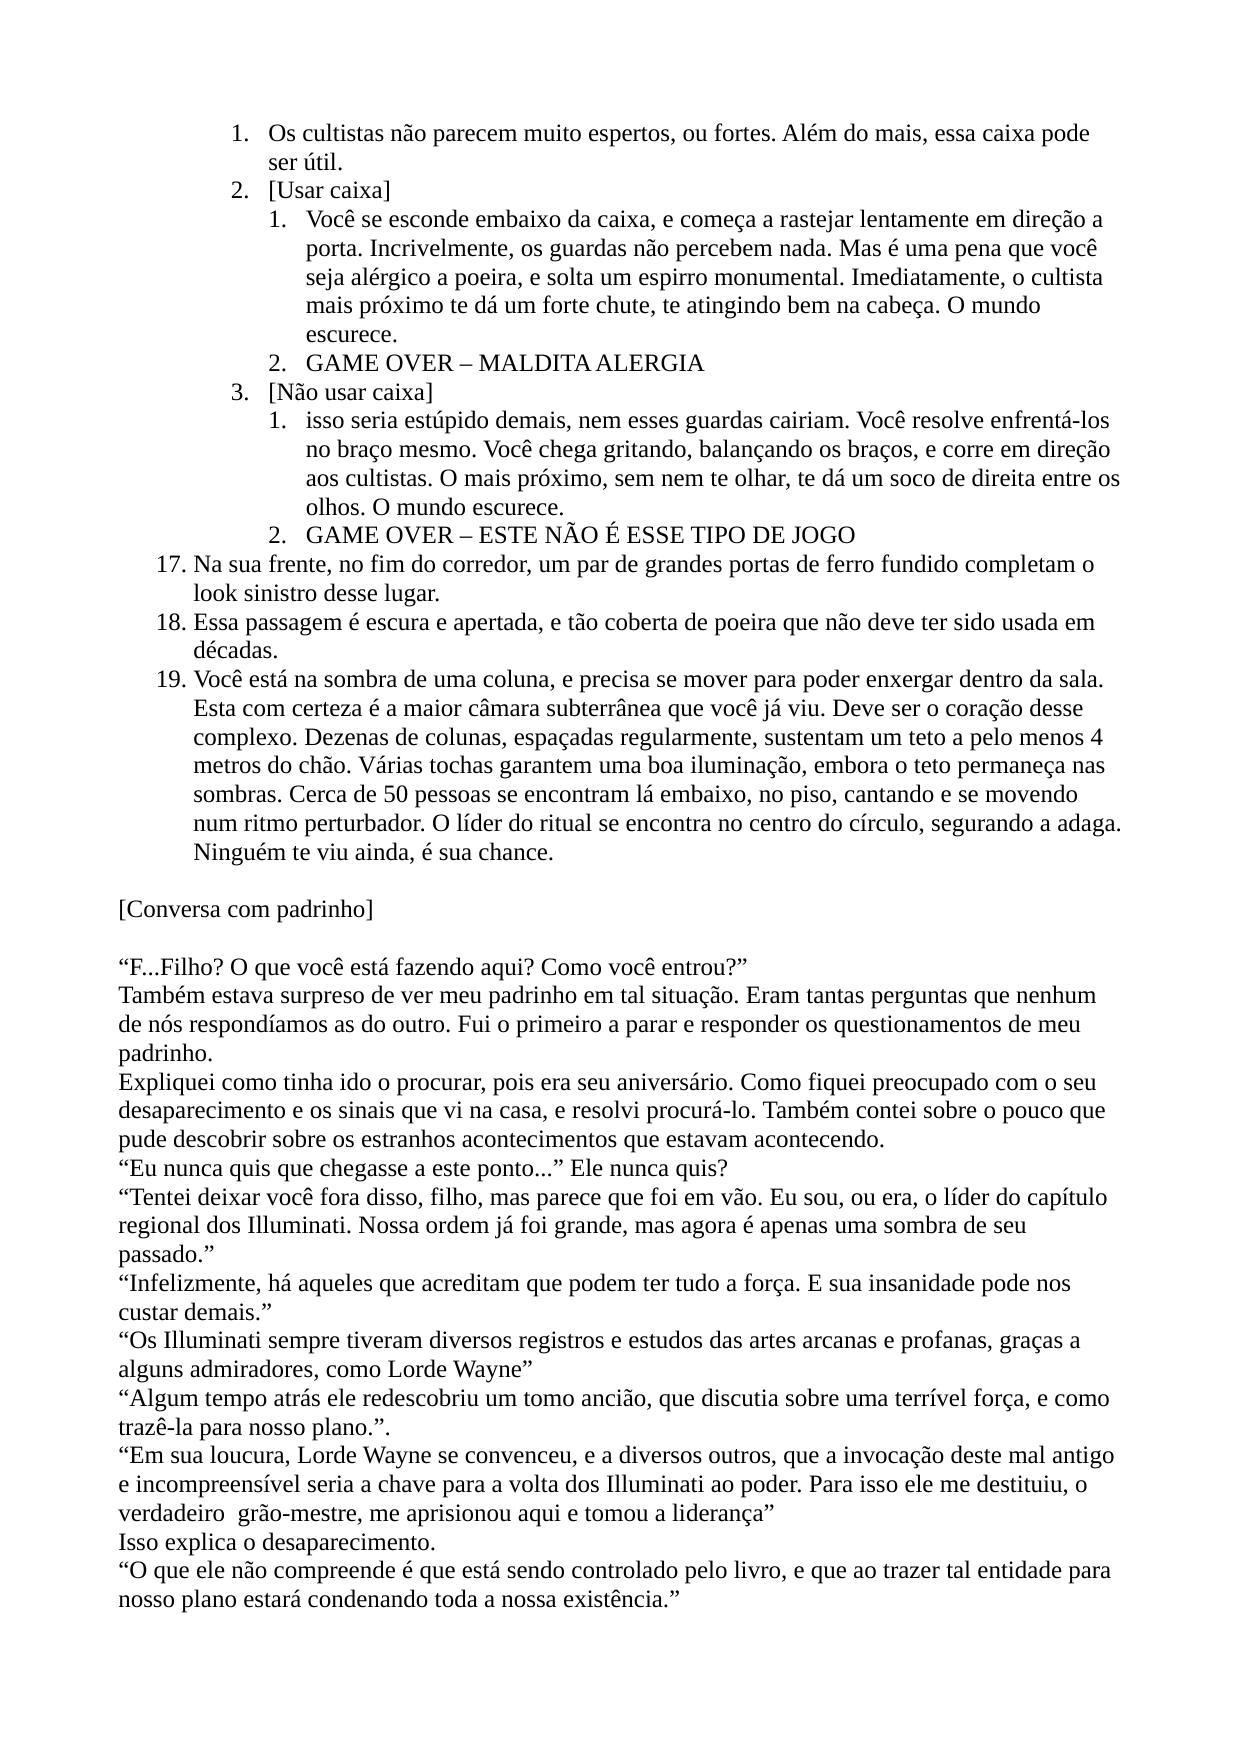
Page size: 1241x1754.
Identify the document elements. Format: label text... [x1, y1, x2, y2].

list GAME OVER – ESTE NÃO É ESSE TIPO DE JOGO [268, 521, 1122, 549]
text Também estava surpreso de ver meu padrinho em tal situação. Eram tantas perguntas que nenhum de nós respondíamos as do outro. Fui o primeiro a parar e responder os questionamentos de meu padrinho. [118, 981, 1122, 1067]
text [Conversa com padrinho] [118, 894, 1122, 923]
list [Usar caixa] [231, 176, 1122, 204]
text Isso explica o desaparecimento. [118, 1527, 1122, 1556]
list GAME OVER – MALDITA ALERGIA [268, 348, 1122, 377]
text “Eu nunca quis que chegasse a este ponto...” Ele nunca quis? [118, 1153, 1122, 1182]
text “Os Illuminati sempre tiveram diversos registros e estudos das artes arcanas e profanas, graças a alguns admiradores, como Lorde Wayne” [118, 1326, 1122, 1383]
list Você está na sombra de uma coluna, e precisa se mover para poder enxergar dentro da sala. Esta com certeza é a maior câmara subterrânea que você já viu. Deve ser o coração desse complexo. Dezenas de colunas, espaçadas regularmente, sustentam um teto a pelo menos 4 metros do chão. Várias tochas garantem uma boa iluminação, embora o teto permaneça nas sombras. Cerca de 50 pessoas se encontram lá embaixo, no piso, cantando e se movendo num ritmo perturbador. O líder do ritual se encontra no centro do círculo, segurando a adaga. Ninguém te viu ainda, é sua chance. [156, 664, 1122, 866]
text “Infelizmente, há aqueles que acreditam que podem ter tudo a força. E sua insanidade pode nos custar demais.” [118, 1268, 1122, 1326]
text Expliquei como tinha ido o procurar, pois era seu aniversário. Como fiquei preocupado com o seu desaparecimento e os sinais que vi na casa, e resolvi procurá-lo. Também contei sobre o pouco que pude descobrir sobre os estranhos acontecimentos que estavam acontecendo. [118, 1067, 1122, 1153]
text “Algum tempo atrás ele redescobriu um tomo ancião, que discutia sobre uma terrível força, e como trazê-la para nosso plano.”. [118, 1383, 1122, 1441]
text “O que ele não compreende é que está sendo controlado pelo livro, e que ao trazer tal entidade para nosso plano estará condenando toda a nossa existência.” [118, 1556, 1122, 1613]
text “Tentei deixar você fora disso, filho, mas parece que foi em vão. Eu sou, ou era, o líder do capítulo regional dos Illuminati. Nossa ordem já foi grande, mas agora é apenas uma sombra de seu passado.” [118, 1182, 1122, 1268]
list Essa passagem é escura e apertada, e tão coberta de poeira que não deve ter sido usada em décadas. [156, 607, 1122, 664]
list [Não usar caixa] [231, 377, 1122, 406]
list Você se esconde embaixo da caixa, e começa a rastejar lentamente em direção a porta. Incrivelmente, os guardas não percebem nada. Mas é uma pena que você seja alérgico a poeira, e solta um espirro monumental. Imediatamente, o cultista mais próximo te dá um forte chute, te atingindo bem na cabeça. O mundo escurece. [268, 204, 1122, 348]
text “F...Filho? O que você está fazendo aqui? Como você entrou?” [118, 952, 1122, 981]
list Os cultistas não parecem muito espertos, ou fortes. Além do mais, essa caixa pode ser útil. [231, 118, 1122, 176]
text “Em sua loucura, Lorde Wayne se convenceu, e a diversos outros, que a invocação deste mal antigo e incompreensível seria a chave para a volta dos Illuminati ao poder. Para isso ele me destituiu, o verdadeiro grão-mestre, me aprisionou aqui e tomou a liderança” [118, 1441, 1122, 1527]
list Na sua frente, no fim do corredor, um par de grandes portas de ferro fundido completam o look sinistro desse lugar. [156, 549, 1122, 607]
list isso seria estúpido demais, nem esses guardas cairiam. Você resolve enfrentá-los no braço mesmo. Você chega gritando, balançando os braços, e corre em direção aos cultistas. O mais próximo, sem nem te olhar, te dá um soco de direita entre os olhos. O mundo escurece. [268, 406, 1122, 521]
